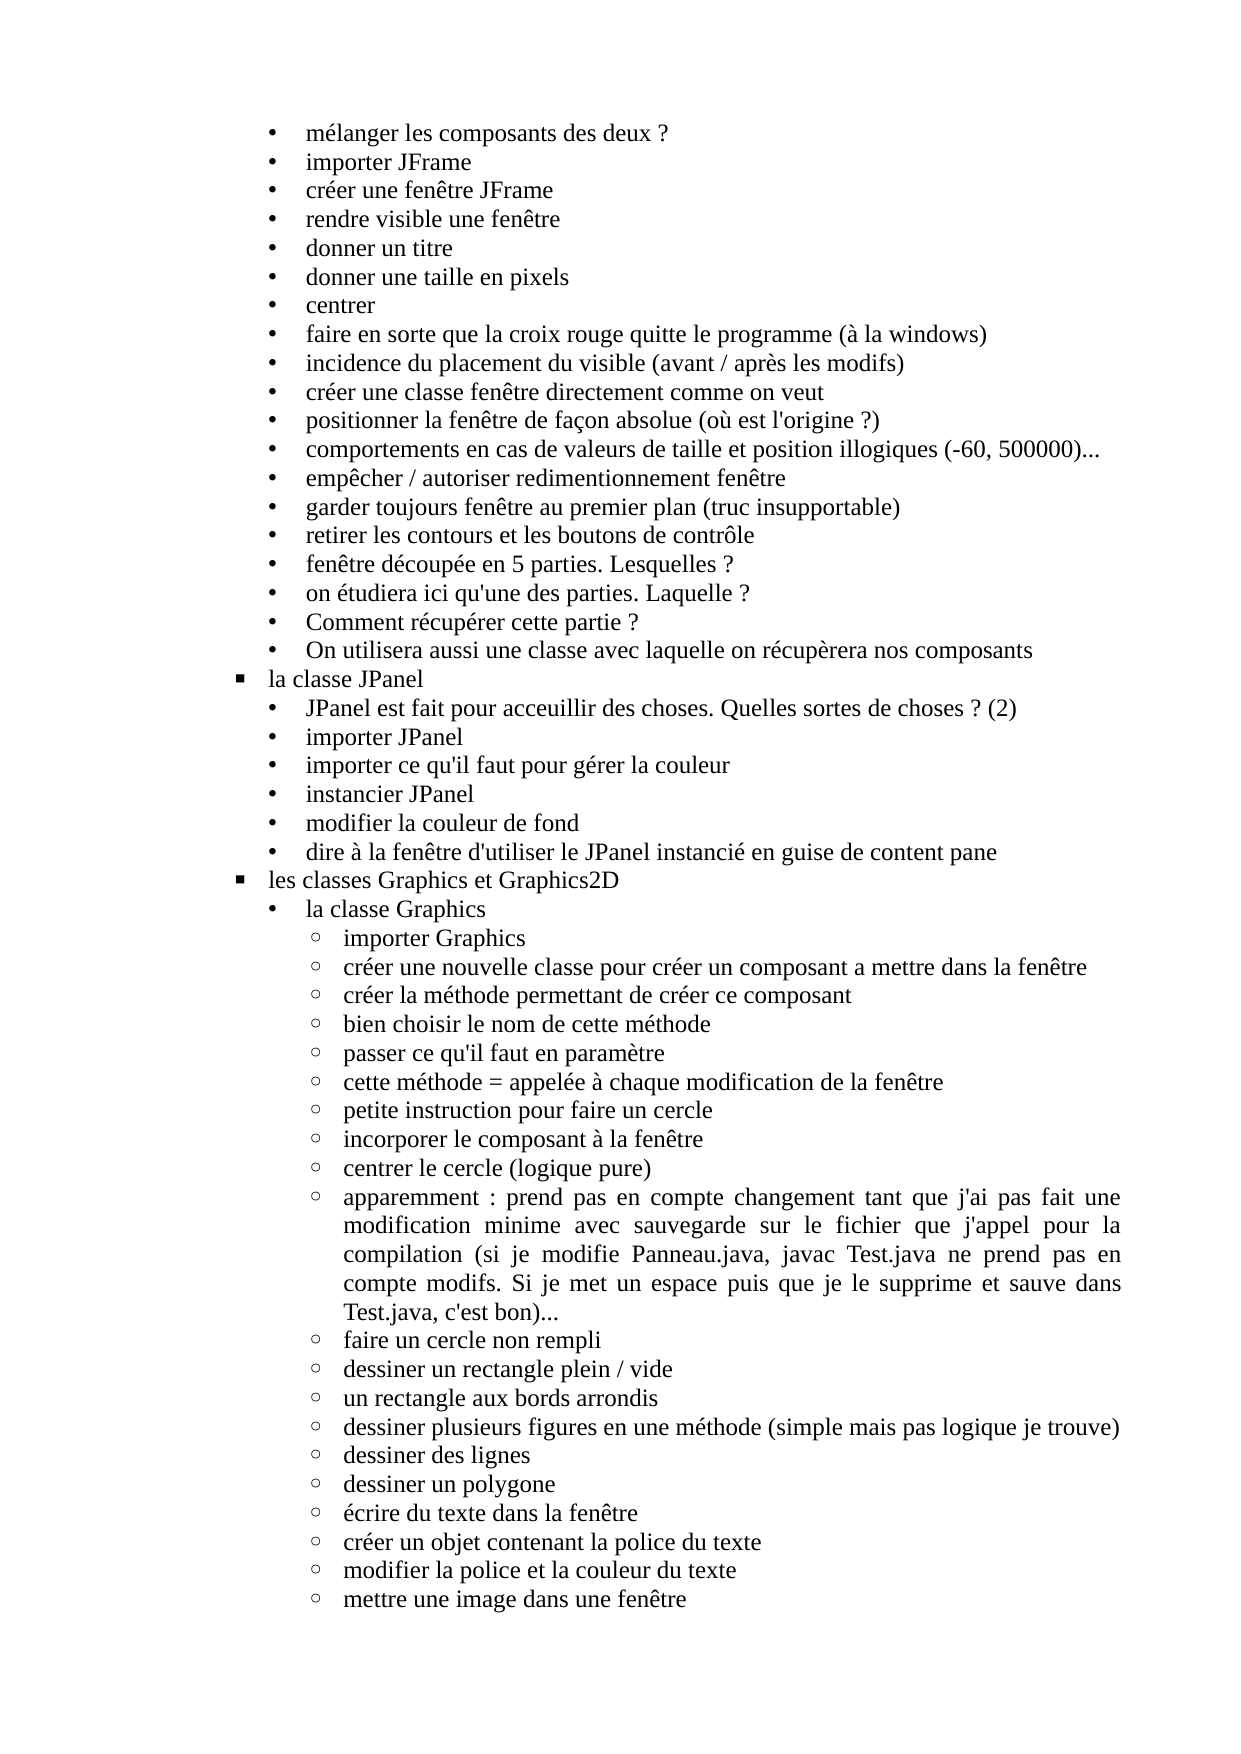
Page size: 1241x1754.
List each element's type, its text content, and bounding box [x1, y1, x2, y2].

list garder toujours fenêtre au premier plan (truc insupportable) [268, 492, 1122, 521]
list modifier la couleur de fond [268, 808, 1122, 837]
list JPanel est fait pour acceuillir des choses. Quelles sortes de choses ? (2) [268, 693, 1122, 722]
list instancier JPanel [268, 779, 1122, 808]
list positionner la fenêtre de façon absolue (où est l'origine ?) [268, 406, 1122, 434]
list créer une fenêtre JFrame [268, 176, 1122, 204]
list cette méthode = appelée à chaque modification de la fenêtre [306, 1067, 1122, 1096]
list centrer le cercle (logique pure) [306, 1153, 1122, 1182]
list faire un cercle non rempli [306, 1326, 1122, 1354]
list petite instruction pour faire un cercle [306, 1096, 1122, 1124]
list importer JPanel [268, 722, 1122, 751]
list Comment récupérer cette partie ? [268, 607, 1122, 636]
list dire à la fenêtre d'utiliser le JPanel instancié en guise de content pane [268, 837, 1122, 866]
list créer une classe fenêtre directement comme on veut [268, 377, 1122, 406]
list dessiner un rectangle plein / vide [306, 1354, 1122, 1383]
list créer un objet contenant la police du texte [306, 1527, 1122, 1556]
list incidence du placement du visible (avant / après les modifs) [268, 348, 1122, 377]
list empêcher / autoriser redimentionnement fenêtre [268, 463, 1122, 492]
list importer ce qu'il faut pour gérer la couleur [268, 751, 1122, 779]
list créer la méthode permettant de créer ce composant [306, 981, 1122, 1009]
list mettre une image dans une fenêtre [306, 1584, 1122, 1613]
list passer ce qu'il faut en paramètre [306, 1038, 1122, 1067]
list un rectangle aux bords arrondis [306, 1383, 1122, 1412]
list mélanger les composants des deux ? [268, 118, 1122, 147]
list dessiner des lignes [306, 1441, 1122, 1469]
list donner un titre [268, 233, 1122, 262]
list on étudiera ici qu'une des parties. Laquelle ? [268, 578, 1122, 607]
list créer une nouvelle classe pour créer un composant a mettre dans la fenêtre [306, 952, 1122, 981]
list bien choisir le nom de cette méthode [306, 1009, 1122, 1038]
list incorporer le composant à la fenêtre [306, 1124, 1122, 1153]
list dessiner un polygone [306, 1469, 1122, 1498]
list les classes Graphics et Graphics2D [231, 866, 1122, 894]
list dessiner plusieurs figures en une méthode (simple mais pas logique je trouve) [306, 1412, 1122, 1441]
list importer Graphics [306, 923, 1122, 952]
list faire en sorte que la croix rouge quitte le programme (à la windows) [268, 319, 1122, 348]
list modifier la police et la couleur du texte [306, 1556, 1122, 1584]
list écrire du texte dans la fenêtre [306, 1498, 1122, 1527]
list fenêtre découpée en 5 parties. Lesquelles ? [268, 549, 1122, 578]
list On utilisera aussi une classe avec laquelle on récupèrera nos composants [268, 636, 1122, 664]
list retirer les contours et les boutons de contrôle [268, 521, 1122, 549]
list centrer [268, 291, 1122, 319]
list la classe JPanel [231, 664, 1122, 693]
list comportements en cas de valeurs de taille et position illogiques (-60, 500000)... [268, 434, 1122, 463]
list importer JFrame [268, 147, 1122, 176]
list apparemment : prend pas en compte changement tant que j'ai pas fait une modification minime avec sauvegarde sur le fichier que j'appel pour la compilation (si je modifie Panneau.java, javac Test.java ne prend pas en compte modifs. Si je met un espace puis que je le supprime et sauve dans Test.java, c'est bon)... [306, 1182, 1122, 1326]
list la classe Graphics [268, 894, 1122, 923]
list donner une taille en pixels [268, 262, 1122, 291]
list rendre visible une fenêtre [268, 204, 1122, 233]
